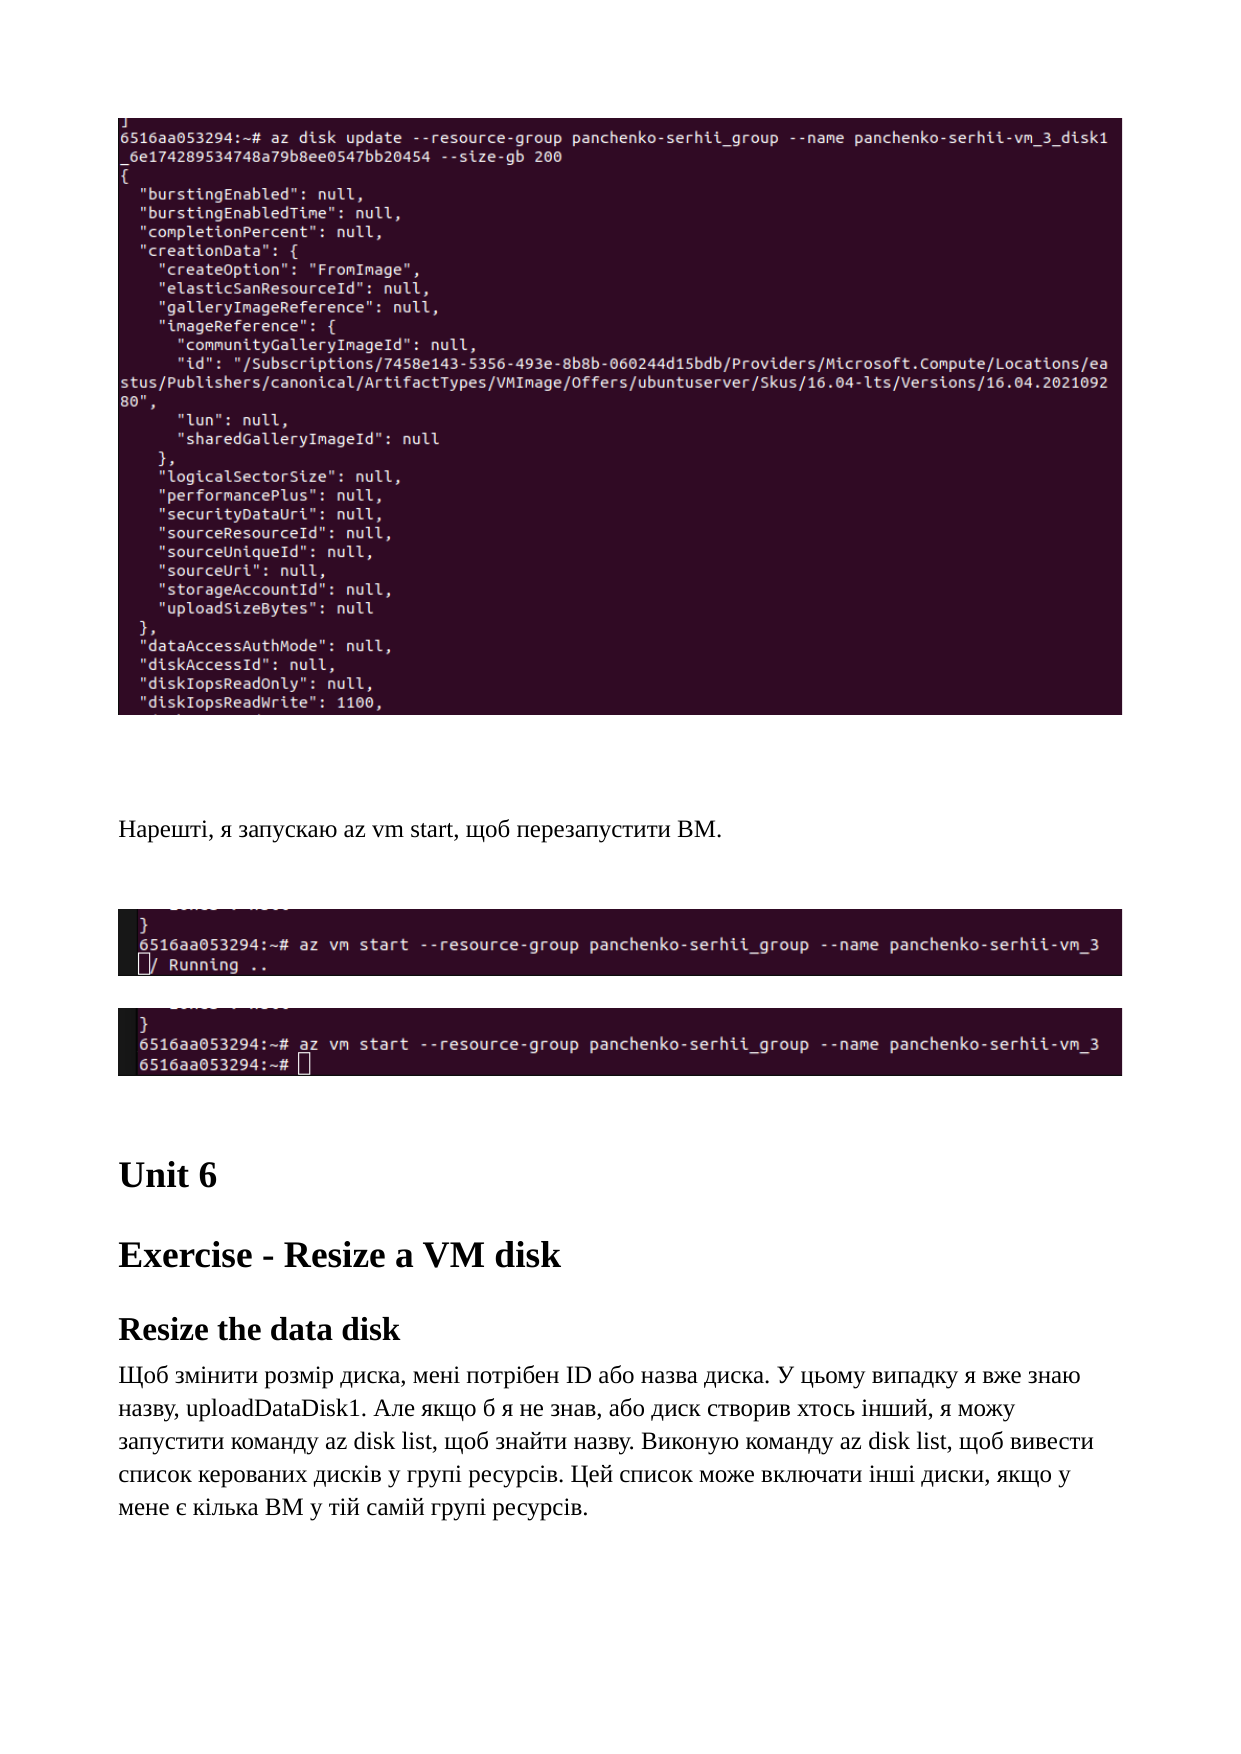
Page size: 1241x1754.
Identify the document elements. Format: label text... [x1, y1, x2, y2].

text Щоб змінити розмір диска, мені потрібен ID або назва диска. У цьому випадку я вже знаю назву, uploadDataDisk1. Але якщо б я не знав, або диск створив хтось інший, я можу запустити команду az disk list, щоб знайти назву. Виконую команду az disk list, щоб вивести список керованих дисків у групі ресурсів. Цей список може включати інші диски, якщо у мене є кілька ВМ у тій самій групі ресурсів. [118, 1360, 1122, 1521]
subtitle Exercise - Resize a VM disk [118, 1233, 1122, 1276]
text Нарешті, я запускаю az vm start, щоб перезапустити ВМ. [118, 814, 1122, 843]
picture [118, 1008, 1123, 1076]
picture [118, 118, 1123, 715]
subtitle Resize the data disk [118, 1309, 1122, 1348]
subtitle Unit 6 [118, 1152, 1122, 1195]
picture [118, 909, 1123, 976]
